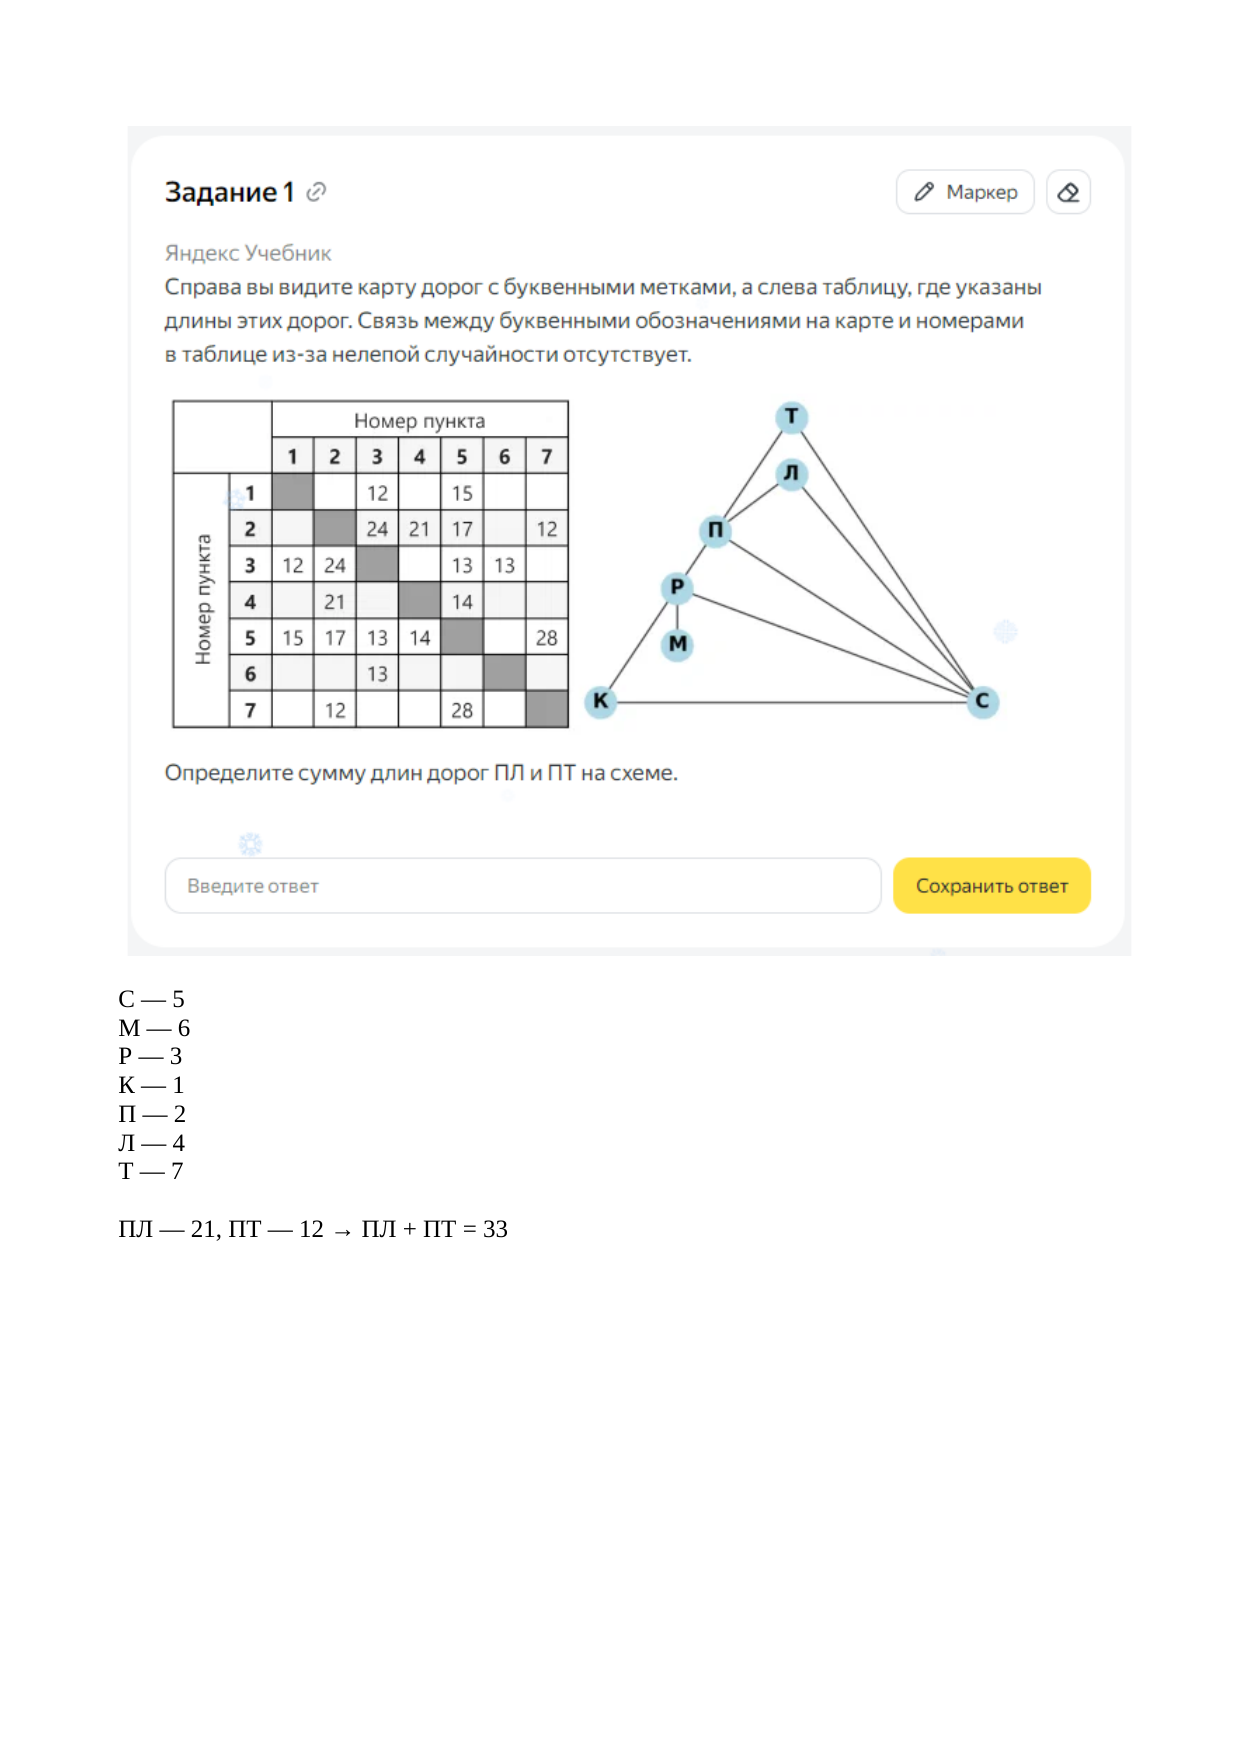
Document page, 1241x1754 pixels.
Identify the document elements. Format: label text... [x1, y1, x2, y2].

text К — 1 [118, 1070, 1140, 1099]
text ПЛ — 21, ПТ — 12 → ПЛ + ПТ = 33 [118, 1214, 1140, 1243]
text П — 2 [118, 1099, 1140, 1128]
text Р — 3 [118, 1041, 1140, 1070]
text С — 5 [118, 984, 1140, 1013]
picture [127, 126, 1132, 956]
text Т — 7 [118, 1156, 1140, 1185]
text М — 6 [118, 1013, 1140, 1041]
text Л — 4 [118, 1128, 1140, 1156]
